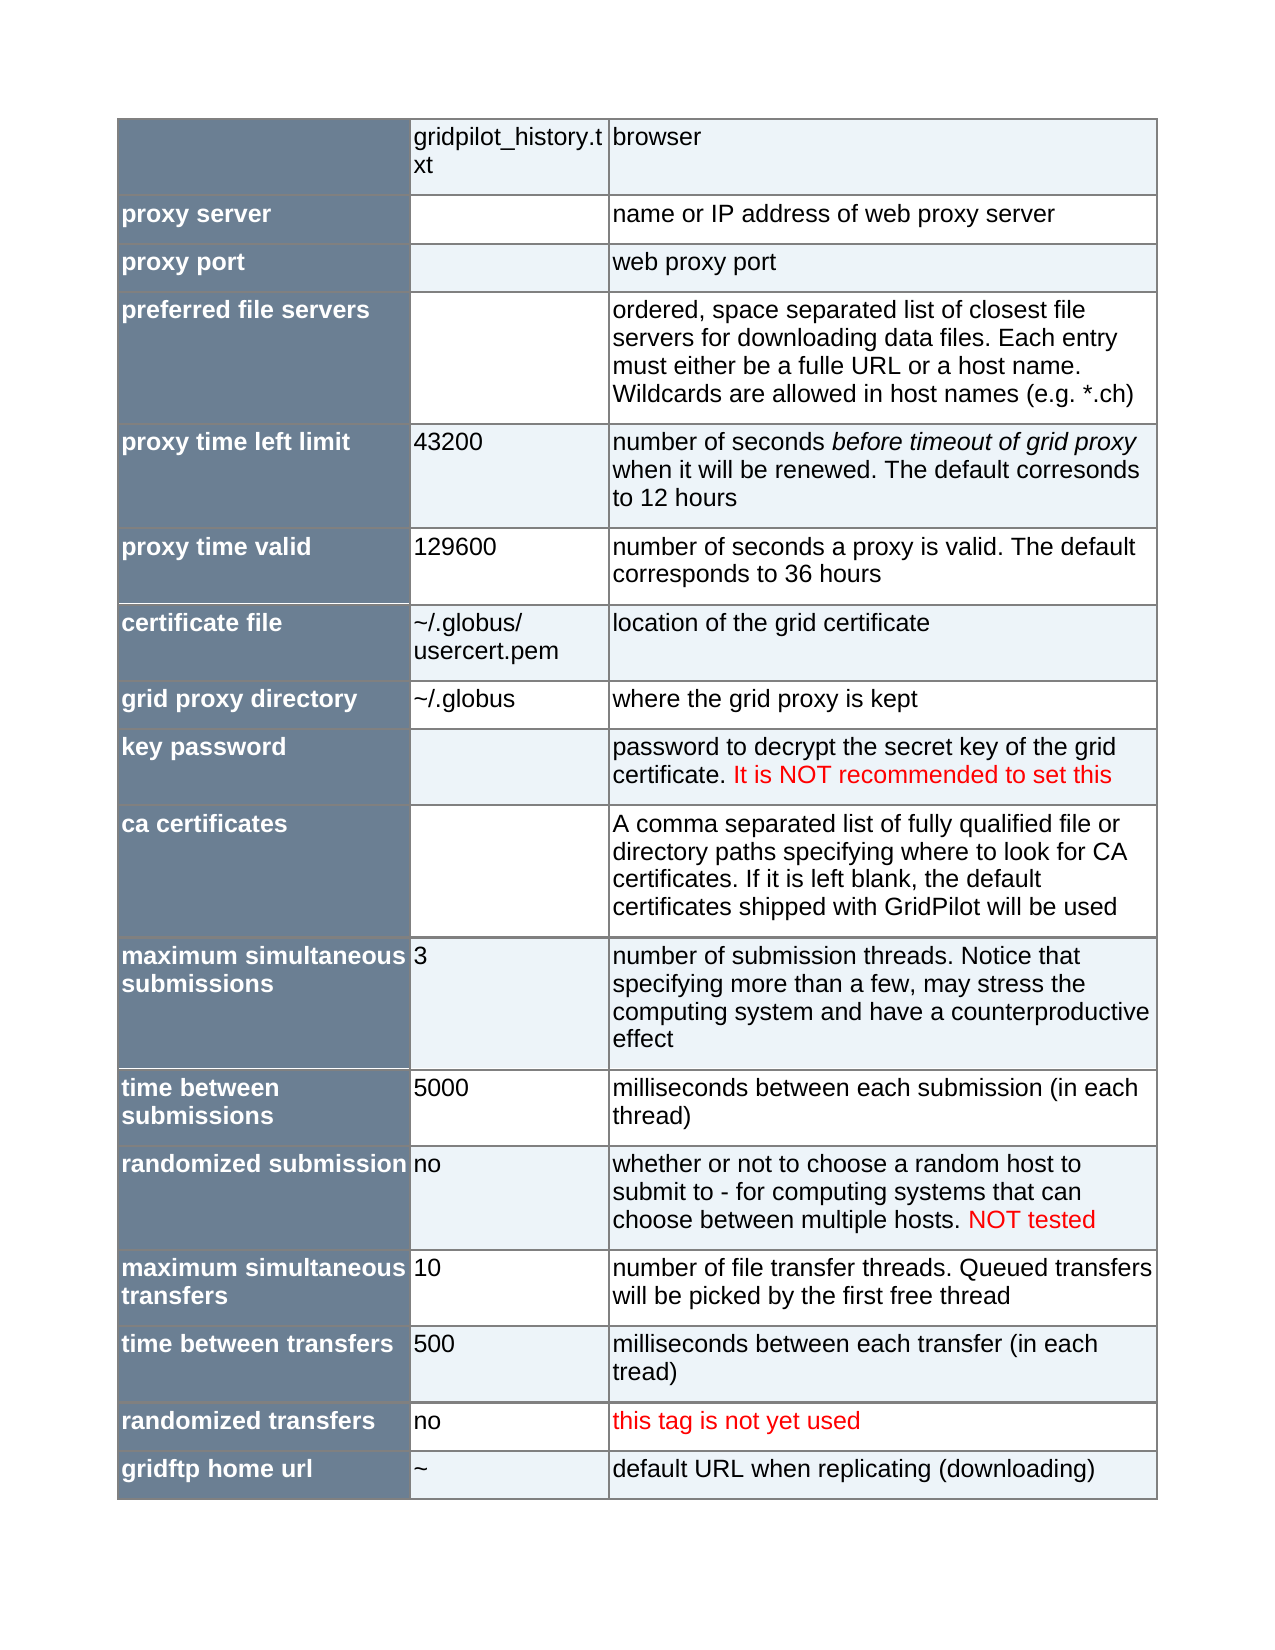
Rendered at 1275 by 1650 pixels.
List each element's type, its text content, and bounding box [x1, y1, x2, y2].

table_cell grid proxy directory [119, 682, 409, 728]
table_cell password to decrypt the secret key of the grid certificate. It is NOT recommended to set this [610, 730, 1156, 804]
table_cell time between transfers [119, 1327, 409, 1401]
table_cell randomized transfers [119, 1404, 409, 1450]
table_cell milliseconds between each submission (in each thread) [610, 1071, 1156, 1145]
table_cell name or IP address of web proxy server [610, 196, 1156, 243]
table_cell whether or not to choose a random host to submit to - for computing systems that can choose between multiple hosts. NOT tested [610, 1147, 1156, 1249]
table_cell no [411, 1147, 608, 1249]
table_cell milliseconds between each transfer (in each tread) [610, 1327, 1156, 1401]
table_cell number of file transfer threads. Queued transfers will be picked by the first free thread [610, 1251, 1156, 1325]
table_cell where the grid proxy is kept [610, 682, 1156, 728]
table_cell maximum simultaneous transfers [119, 1251, 409, 1325]
table_cell certificate file [119, 606, 409, 680]
table_cell ~ [411, 1452, 608, 1498]
table_cell randomized submission [119, 1147, 409, 1249]
table_cell [411, 730, 608, 804]
table_cell 43200 [411, 425, 608, 527]
table_cell [411, 293, 608, 423]
table_cell gridftp home url [119, 1452, 409, 1498]
table_cell 129600 [411, 529, 608, 603]
table_cell [119, 120, 409, 194]
table_cell ca certificates [119, 806, 409, 936]
table_cell [411, 806, 608, 936]
table_cell ~/.globus [411, 682, 608, 728]
table_cell [411, 196, 608, 243]
table_cell number of seconds before timeout of grid proxy when it will be renewed. The default corresonds to 12 hours [610, 425, 1156, 527]
table_cell proxy time left limit [119, 425, 409, 527]
table_cell number of submission threads. Notice that specifying more than a few, may stress the computing system and have a counterproductive effect [610, 939, 1156, 1068]
table_cell web proxy port [610, 245, 1156, 291]
table_cell 10 [411, 1251, 608, 1325]
table_cell default URL when replicating (downloading) [610, 1452, 1156, 1498]
table_cell ordered, space separated list of closest file servers for downloading data files. Each entry must either be a fulle URL or a host name. Wildcards are allowed in host names (e.g. *.ch) [610, 293, 1156, 423]
table_cell 500 [411, 1327, 608, 1401]
table_cell this tag is not yet used [610, 1404, 1156, 1450]
table_cell 3 [411, 939, 608, 1068]
table_cell gridpilot_history.txt [411, 120, 608, 194]
table_cell proxy port [119, 245, 409, 291]
table_cell number of seconds a proxy is valid. The default corresponds to 36 hours [610, 529, 1156, 603]
table_cell browser [610, 120, 1156, 194]
table_cell 5000 [411, 1071, 608, 1145]
table_cell maximum simultaneous submissions [119, 939, 409, 1068]
table_cell key password [119, 730, 409, 804]
table_cell ~/.globus/usercert.pem [411, 606, 608, 680]
table_cell preferred file servers [119, 293, 409, 423]
table_cell [411, 245, 608, 291]
table_cell proxy server [119, 196, 409, 243]
table_cell proxy time valid [119, 529, 409, 603]
table_cell time between submissions [119, 1071, 409, 1145]
table_cell A comma separated list of fully qualified file or directory paths specifying where to look for CA certificates. If it is left blank, the default certificates shipped with GridPilot will be used [610, 806, 1156, 936]
table_cell location of the grid certificate [610, 606, 1156, 680]
table_cell no [411, 1404, 608, 1450]
